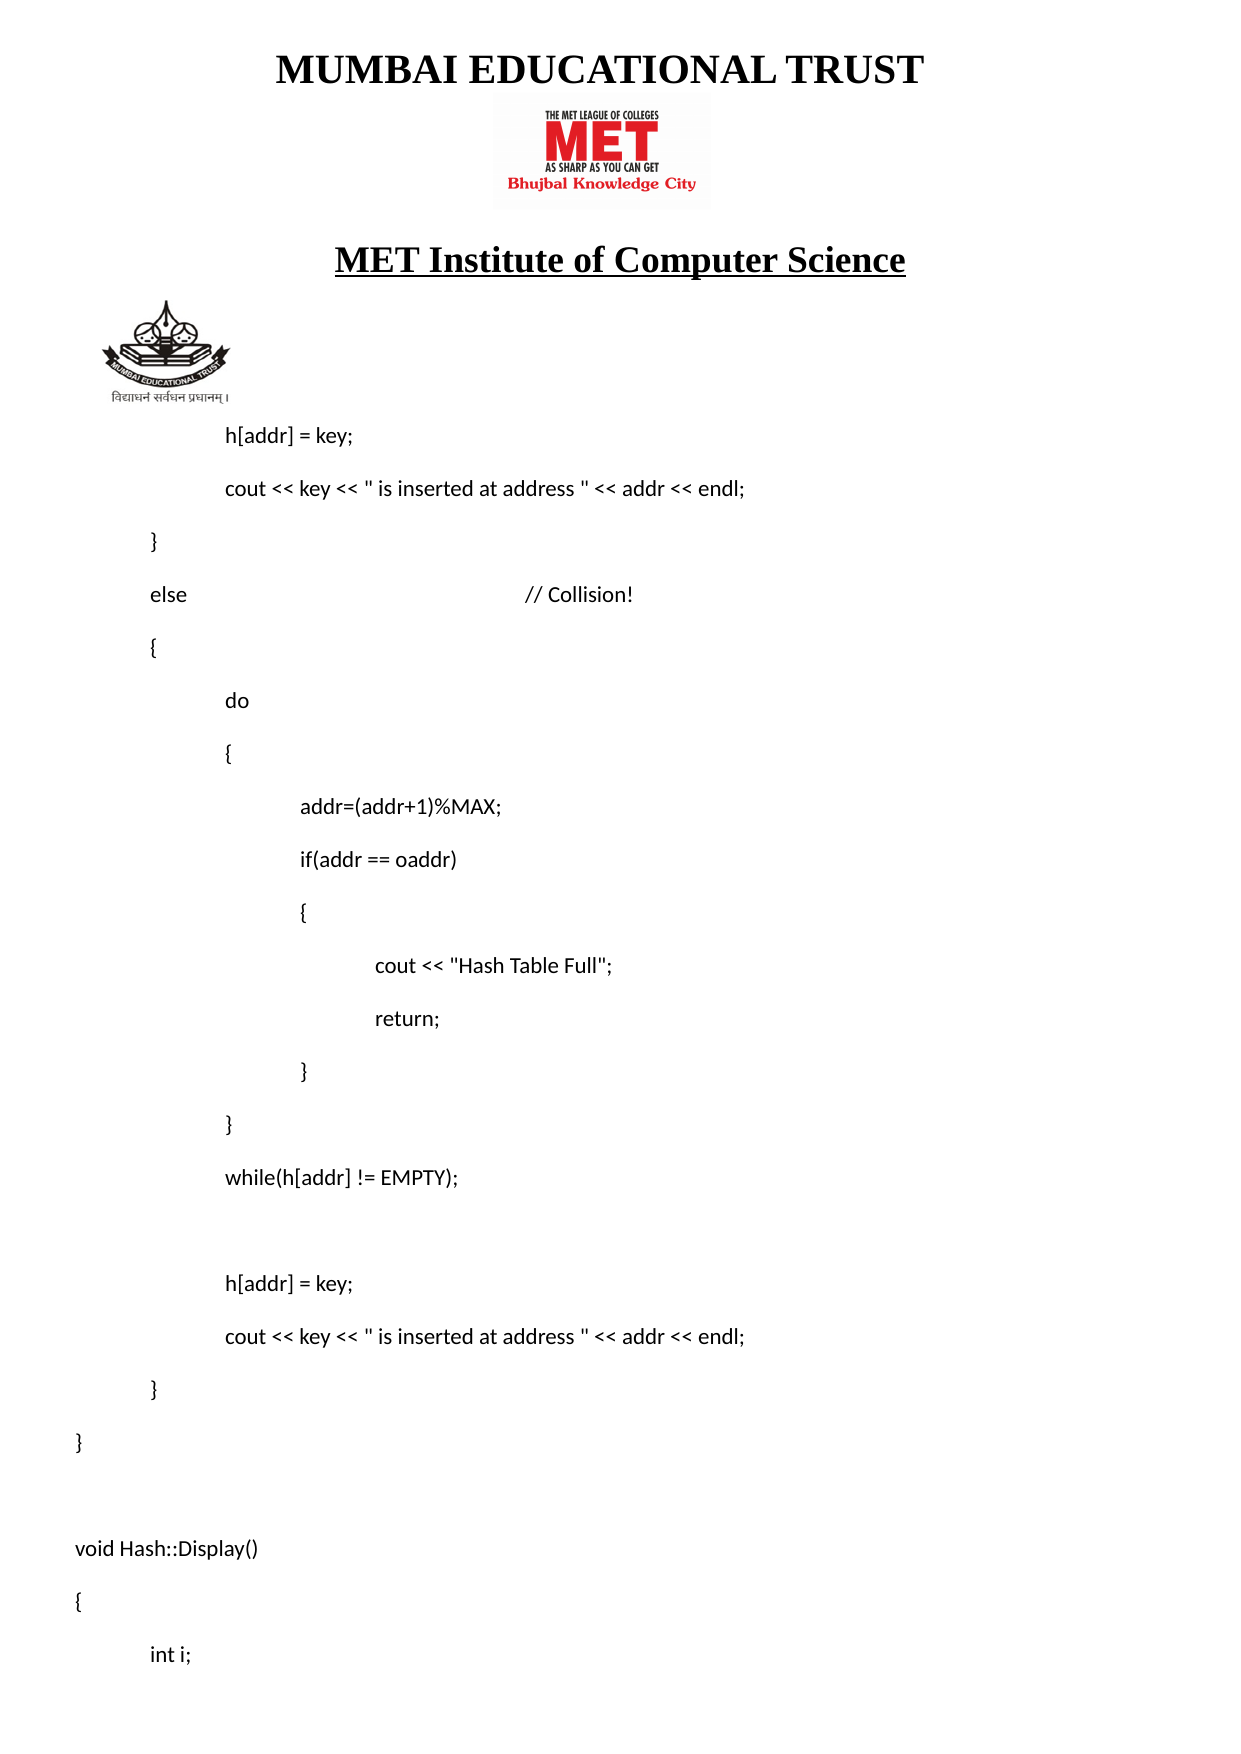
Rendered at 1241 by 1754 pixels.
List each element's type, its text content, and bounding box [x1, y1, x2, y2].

text cout << "Hash Table Full"; [75, 951, 1165, 979]
text { [75, 898, 1165, 926]
text { [75, 1587, 1165, 1615]
text } [75, 1375, 1165, 1403]
text } [75, 1110, 1165, 1138]
text return; [75, 1004, 1165, 1032]
text } [75, 527, 1165, 555]
text while(h[addr] != EMPTY); [75, 1163, 1165, 1191]
text int i; [75, 1640, 1165, 1668]
text else // Collision! [75, 580, 1165, 608]
text cout << key << " is inserted at address " << addr << endl; [75, 474, 1165, 502]
text h[addr] = key; [75, 421, 1165, 449]
text if(addr == oaddr) [75, 845, 1165, 873]
text addr=(addr+1)%MAX; [75, 792, 1165, 820]
text cout << key << " is inserted at address " << addr << endl; [75, 1322, 1165, 1350]
text do [75, 686, 1165, 714]
text h[addr] = key; [75, 1269, 1165, 1297]
text { [75, 633, 1165, 661]
text void Hash::Display() [75, 1534, 1165, 1562]
text { [75, 739, 1165, 767]
text } [75, 1428, 1165, 1456]
text } [75, 1057, 1165, 1085]
